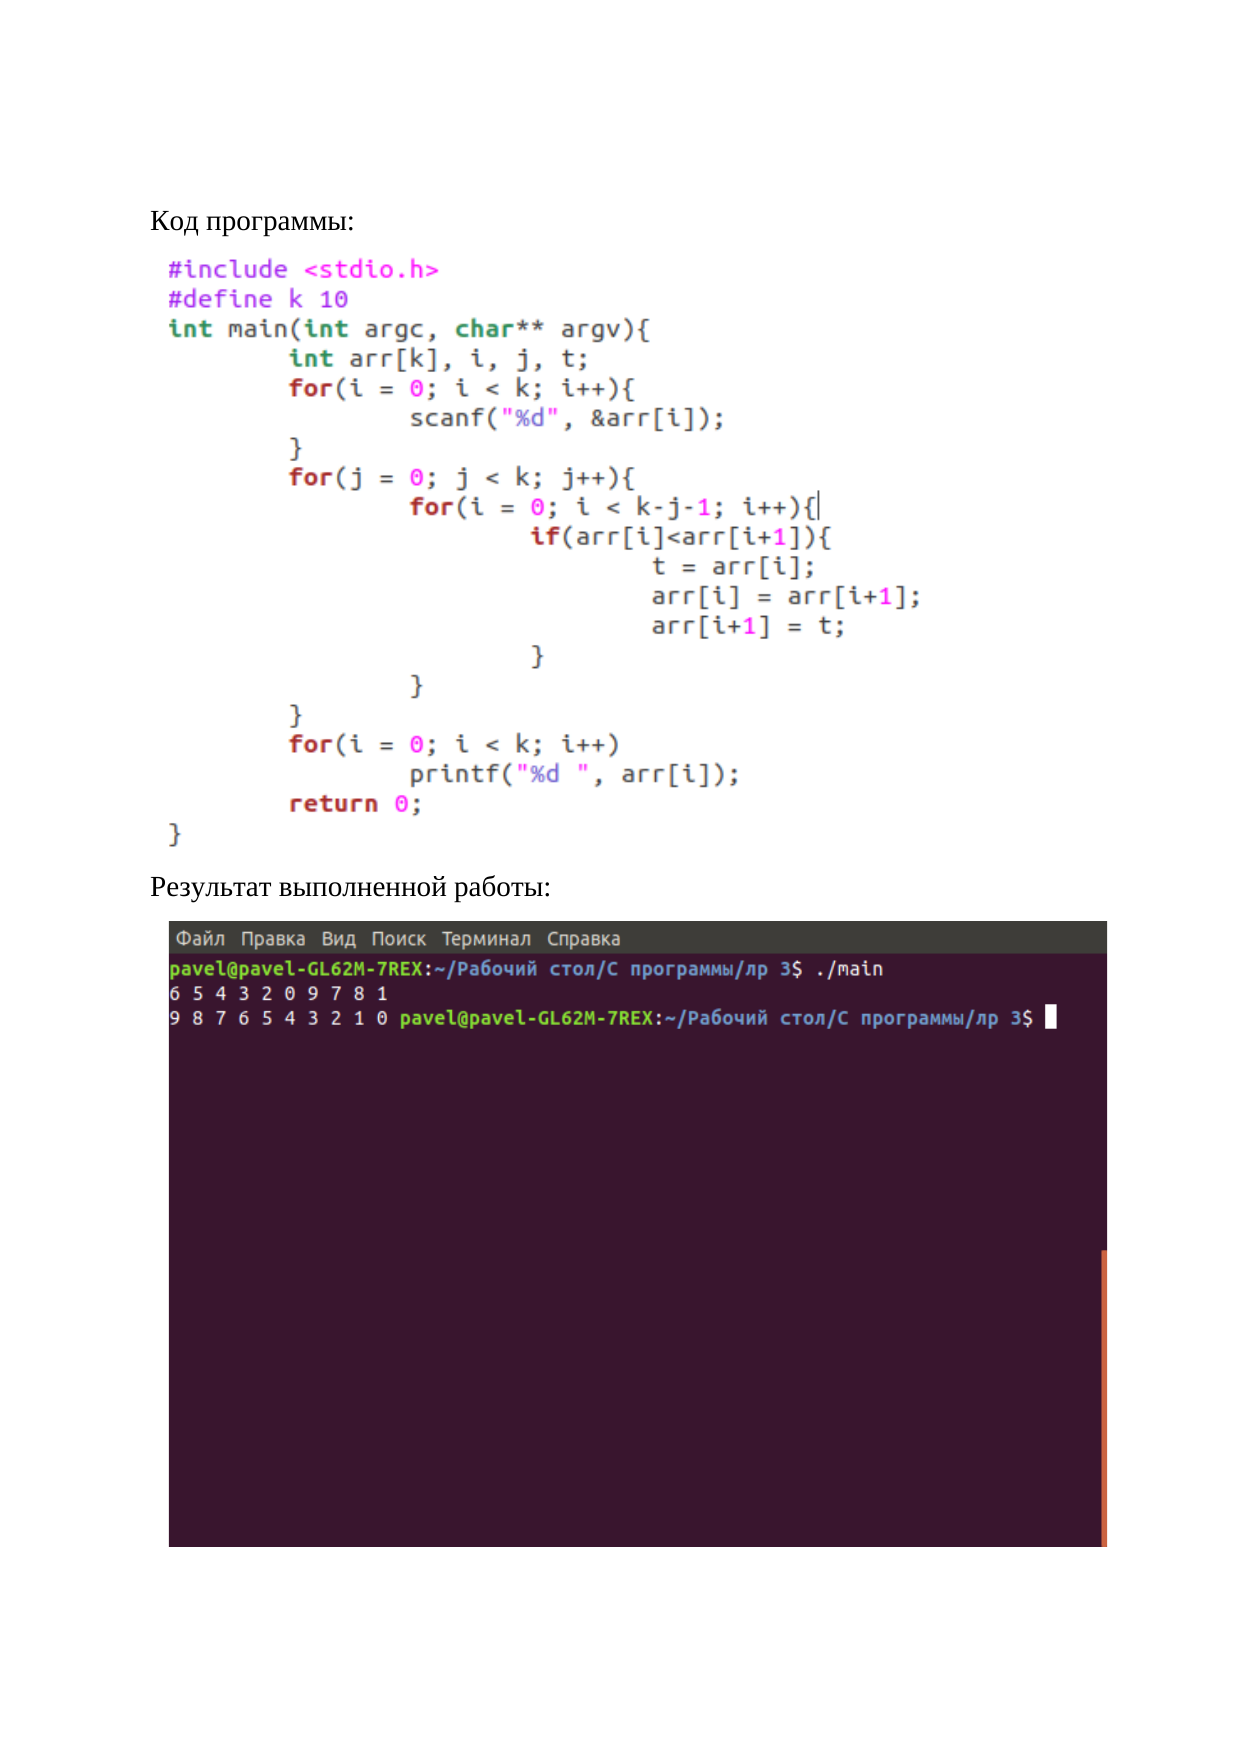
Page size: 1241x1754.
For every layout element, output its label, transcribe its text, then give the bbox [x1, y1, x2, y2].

picture [168, 255, 922, 850]
picture [168, 921, 1108, 1547]
text Результат выполненной работы: [150, 869, 1090, 902]
text Код программы: [150, 203, 1090, 236]
